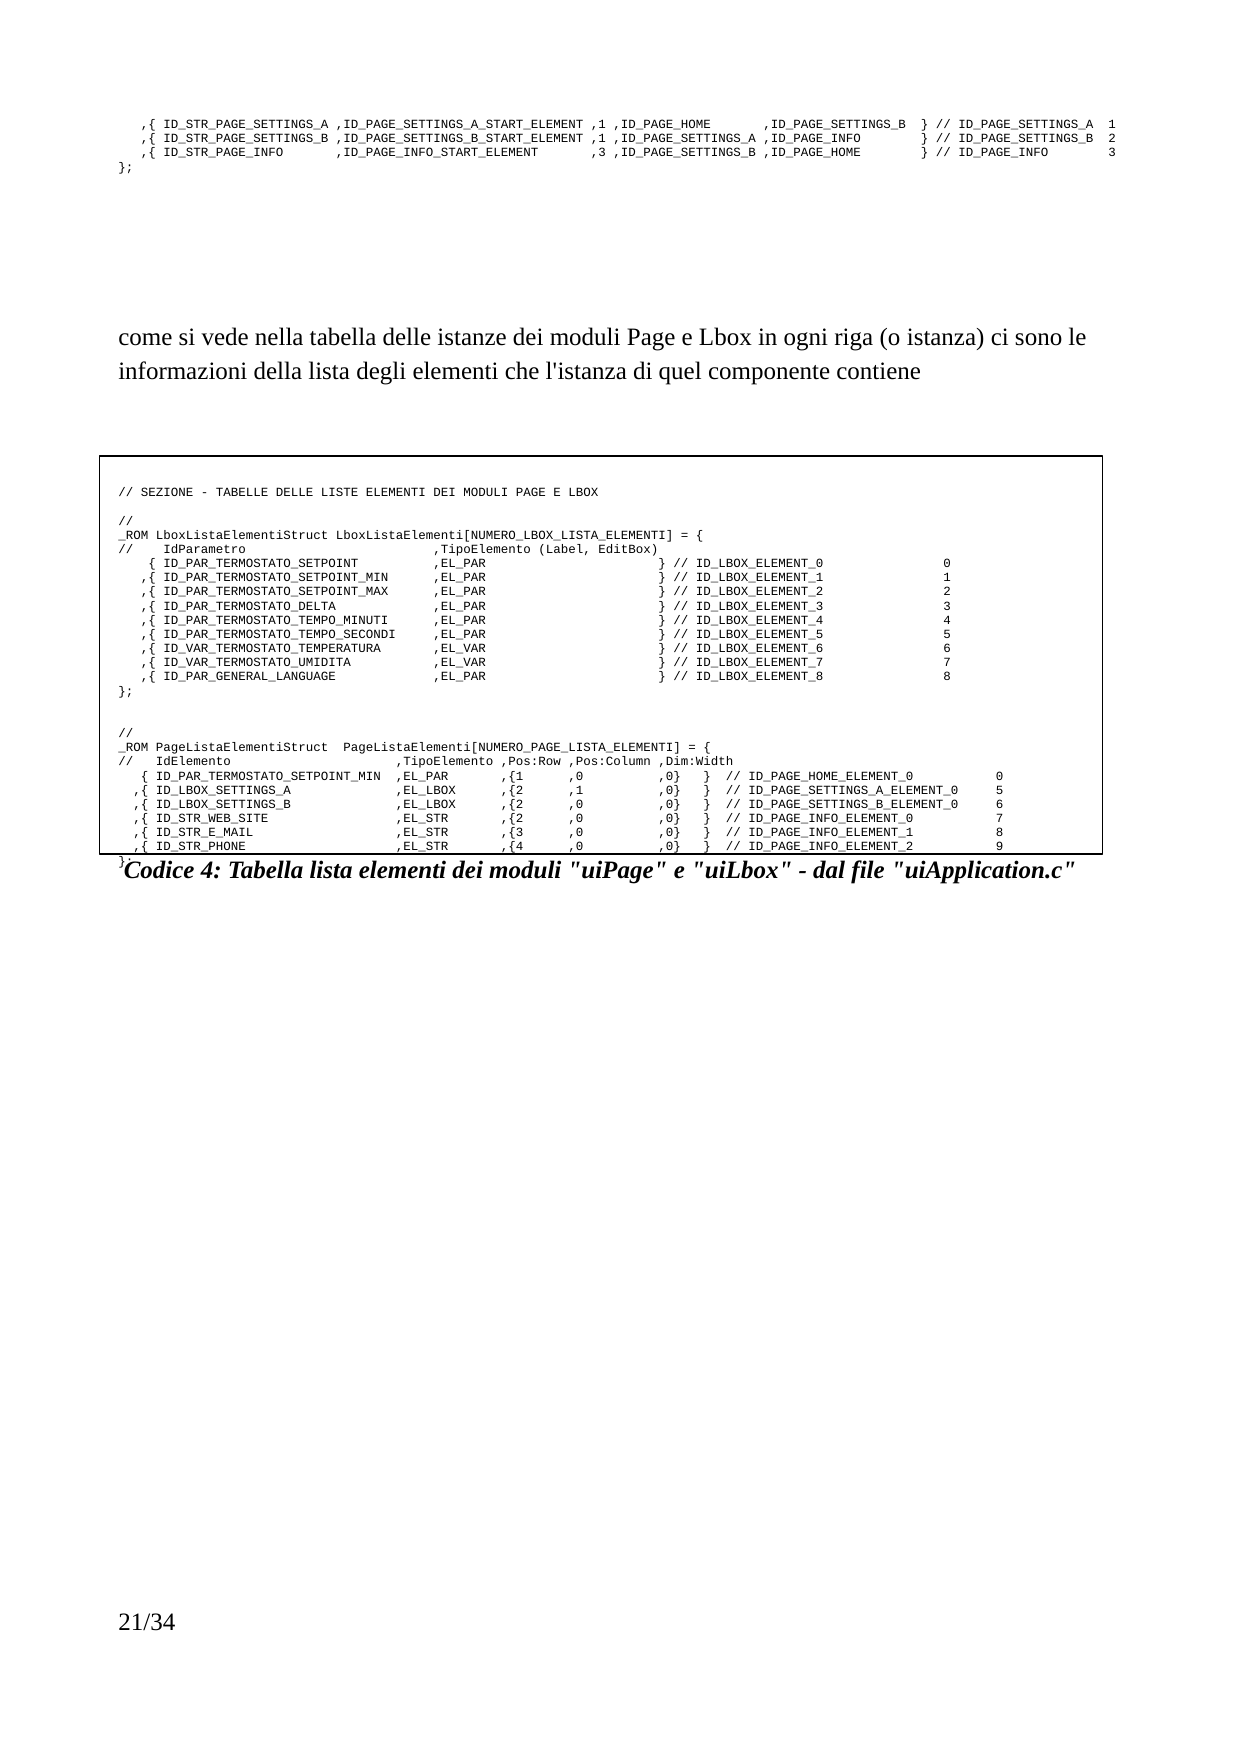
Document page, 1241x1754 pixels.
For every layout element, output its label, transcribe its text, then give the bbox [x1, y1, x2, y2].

text }; [1104, 854, 1122, 869]
text // [1104, 514, 1122, 529]
text come si vede nella tabella delle istanze dei moduli Page e Lbox in ogni riga (o istanza) ci sono le informazioni della lista degli elementi che l'istanza di quel componente contiene [118, 322, 1122, 385]
text ,{ ID_STR_PAGE_INFO ,ID_PAGE_INFO_START_ELEMENT ,3 ,ID_PAGE_SETTINGS_B ,ID_PAGE_HOME } // ID_PAGE_INFO 3 [118, 146, 1122, 161]
text ,{ ID_STR_PAGE_SETTINGS_B ,ID_PAGE_SETTINGS_B_START_ELEMENT ,1 ,ID_PAGE_SETTINGS_A ,ID_PAGE_INFO } // ID_PAGE_SETTINGS_B 2 [118, 132, 1122, 146]
text }; [118, 161, 1122, 175]
text Codice 4: Tabella lista elementi dei moduli "uiPage" e "uiLbox" - dal file "uiApplication.c" [99, 468, 1104, 883]
text }; [1104, 684, 1122, 699]
text ,{ ID_STR_PAGE_SETTINGS_A ,ID_PAGE_SETTINGS_A_START_ELEMENT ,1 ,ID_PAGE_HOME ,ID_PAGE_SETTINGS_B } // ID_PAGE_SETTINGS_A 1 [118, 118, 1122, 132]
text // [1104, 727, 1122, 741]
